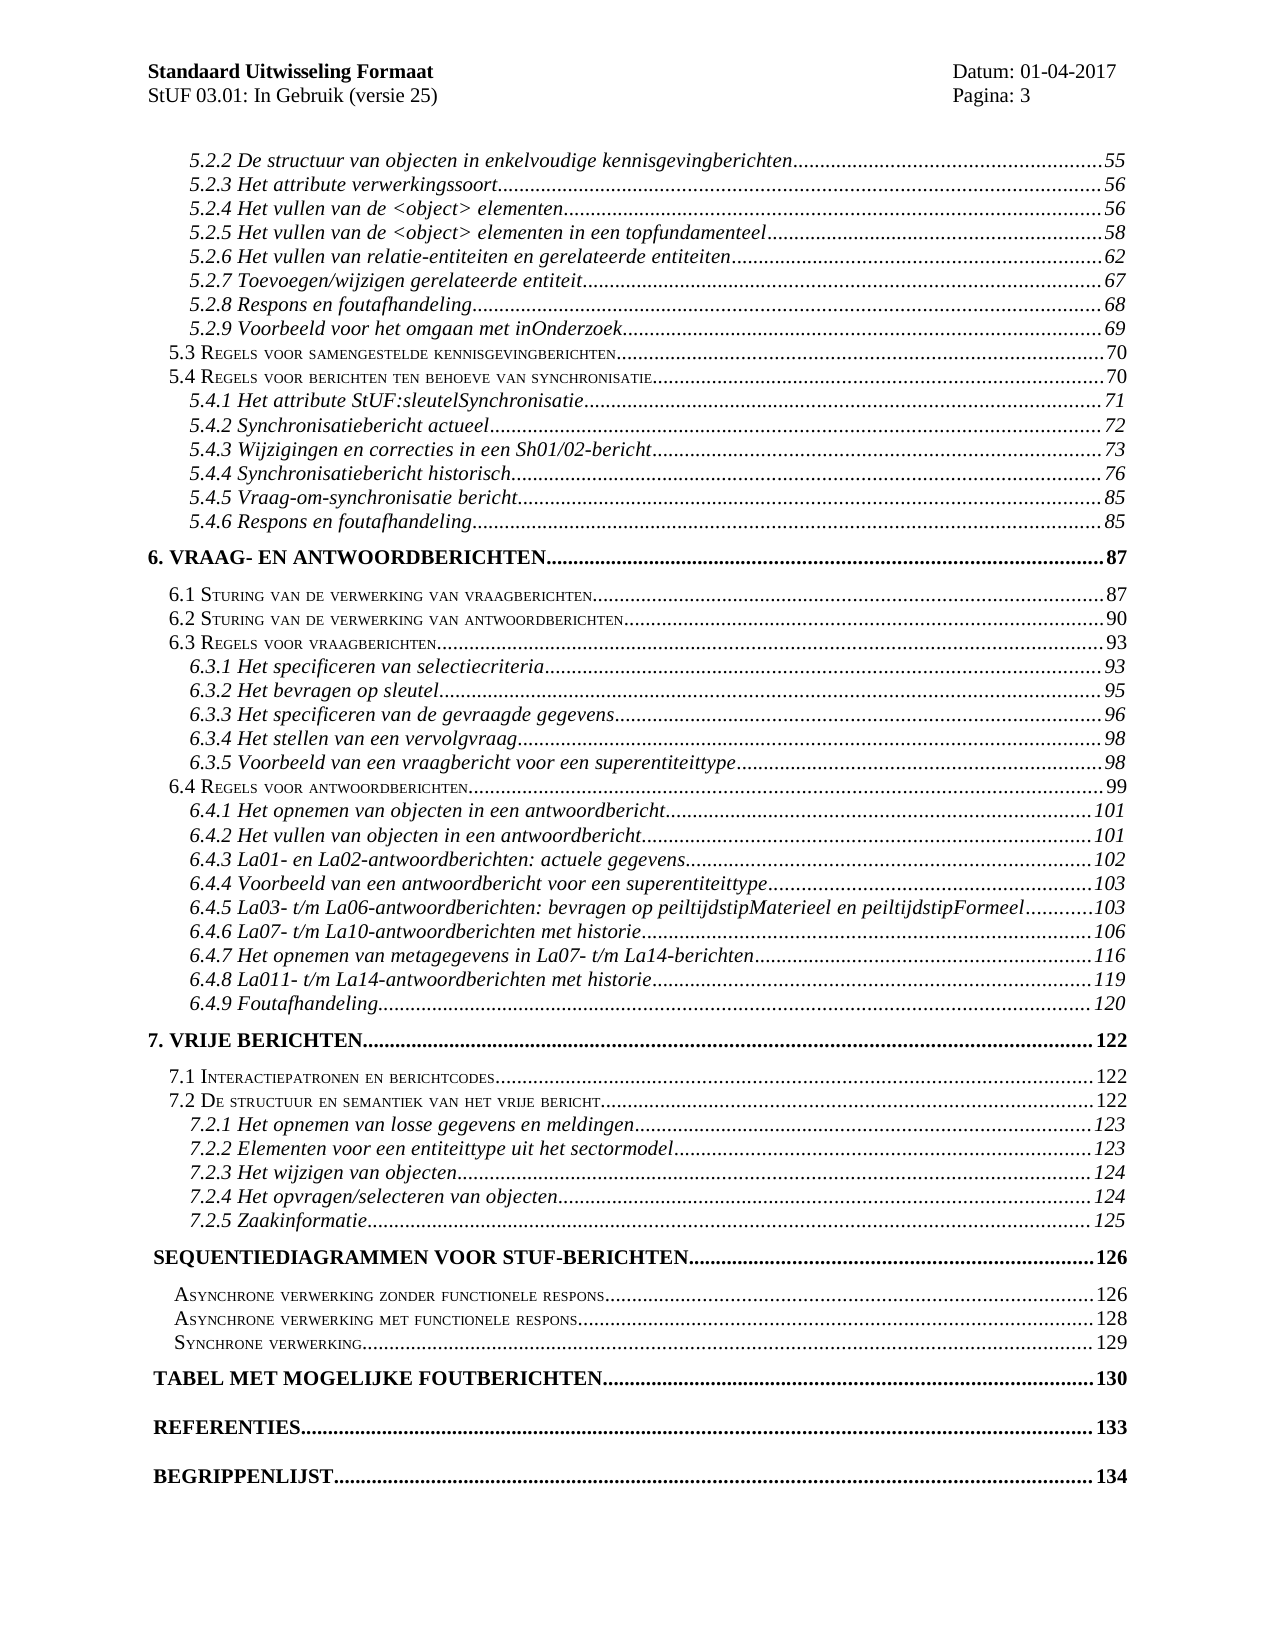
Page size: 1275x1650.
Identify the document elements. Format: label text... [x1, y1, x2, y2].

text Tabel met mogelijke foutberichten 130 [148, 1366, 1127, 1390]
text Sequentiediagrammen voor StUF-berichten 126 [148, 1245, 1127, 1269]
text Begrippenlijst 134 [148, 1464, 1127, 1488]
text 5.2.5 Het vullen van de <object> elementen in een topfundamenteel 58 [189, 220, 1127, 244]
text 5.4.4 Synchronisatiebericht historisch 76 [189, 461, 1127, 484]
text 5.4.3 Wijzigingen en correcties in een Sh01/02-bericht 73 [189, 436, 1127, 461]
text 6.3.1 Het specificeren van selectiecriteria 93 [189, 654, 1127, 678]
text 6.4.8 La011- t/m La14-antwoordberichten met historie 119 [189, 967, 1127, 991]
text 5.3 Regels voor samengestelde kennisgevingberichten 70 [168, 340, 1127, 364]
text 7. Vrije berichten 122 [148, 1027, 1127, 1051]
text Synchrone verwerking 129 [168, 1329, 1127, 1354]
text 6.3.5 Voorbeeld van een vraagbericht voor een superentiteittype 98 [189, 750, 1127, 774]
text 7.2.3 Het wijzigen van objecten 124 [189, 1160, 1127, 1184]
text 7.2 De structuur en semantiek van het vrije bericht 122 [168, 1088, 1127, 1112]
text 6.3.2 Het bevragen op sleutel 95 [189, 678, 1127, 702]
text 5.2.4 Het vullen van de <object> elementen 56 [189, 196, 1127, 220]
text Asynchrone verwerking met functionele respons 128 [168, 1306, 1127, 1329]
text 6.3 Regels voor vraagberichten 93 [168, 630, 1127, 654]
text 5.2.8 Respons en foutafhandeling 68 [189, 292, 1127, 316]
text 6.1 Sturing van de verwerking van vraagberichten 87 [168, 582, 1127, 606]
text 5.2.2 De structuur van objecten in enkelvoudige kennisgevingberichten 55 [189, 148, 1127, 172]
text 6.4.5 La03- t/m La06-antwoordberichten: bevragen op peiltijdstipMaterieel en peiltijdstipFormeel 103 [189, 894, 1127, 919]
text 5.2.7 Toevoegen/wijzigen gerelateerde entiteit 67 [189, 268, 1127, 292]
text 5.4.1 Het attribute StUF:sleutelSynchronisatie 71 [189, 388, 1127, 412]
text 6.3.4 Het stellen van een vervolgvraag 98 [189, 726, 1127, 750]
text 7.2.4 Het opvragen/selecteren van objecten 124 [189, 1184, 1127, 1208]
text 5.4.5 Vraag-om-synchronisatie bericht 85 [189, 484, 1127, 509]
text 6.4.9 Foutafhandeling 120 [189, 991, 1127, 1015]
text Asynchrone verwerking zonder functionele respons 126 [168, 1281, 1127, 1306]
text 6.4 Regels voor antwoordberichten 99 [168, 774, 1127, 798]
text 5.2.9 Voorbeeld voor het omgaan met inOnderzoek 69 [189, 316, 1127, 340]
text 6.3.3 Het specificeren van de gevraagde gegevens 96 [189, 702, 1127, 726]
text 6.2 Sturing van de verwerking van antwoordberichten 90 [168, 606, 1127, 630]
text 6.4.7 Het opnemen van metagegevens in La07- t/m La14-berichten 116 [189, 943, 1127, 967]
text 5.4 Regels voor berichten ten behoeve van synchronisatie 70 [168, 364, 1127, 388]
text 6.4.2 Het vullen van objecten in een antwoordbericht 101 [189, 822, 1127, 846]
text 7.2.5 Zaakinformatie 125 [189, 1208, 1127, 1232]
text Referenties 133 [148, 1415, 1127, 1439]
text 5.2.6 Het vullen van relatie-entiteiten en gerelateerde entiteiten 62 [189, 244, 1127, 268]
text 7.1 Interactiepatronen en berichtcodes 122 [168, 1064, 1127, 1088]
text 7.2.1 Het opnemen van losse gegevens en meldingen 123 [189, 1112, 1127, 1136]
text 5.4.6 Respons en foutafhandeling 85 [189, 509, 1127, 533]
text 6.4.6 La07- t/m La10-antwoordberichten met historie 106 [189, 919, 1127, 943]
text 7.2.2 Elementen voor een entiteittype uit het sectormodel 123 [189, 1136, 1127, 1160]
text 6.4.3 La01- en La02-antwoordberichten: actuele gegevens 102 [189, 846, 1127, 871]
text 5.2.3 Het attribute verwerkingssoort 56 [189, 172, 1127, 196]
text 6. Vraag- en antwoordberichten 87 [148, 545, 1127, 569]
text 6.4.1 Het opnemen van objecten in een antwoordbericht 101 [189, 798, 1127, 822]
text 5.4.2 Synchronisatiebericht actueel 72 [189, 412, 1127, 436]
text 6.4.4 Voorbeeld van een antwoordbericht voor een superentiteittype 103 [189, 871, 1127, 894]
